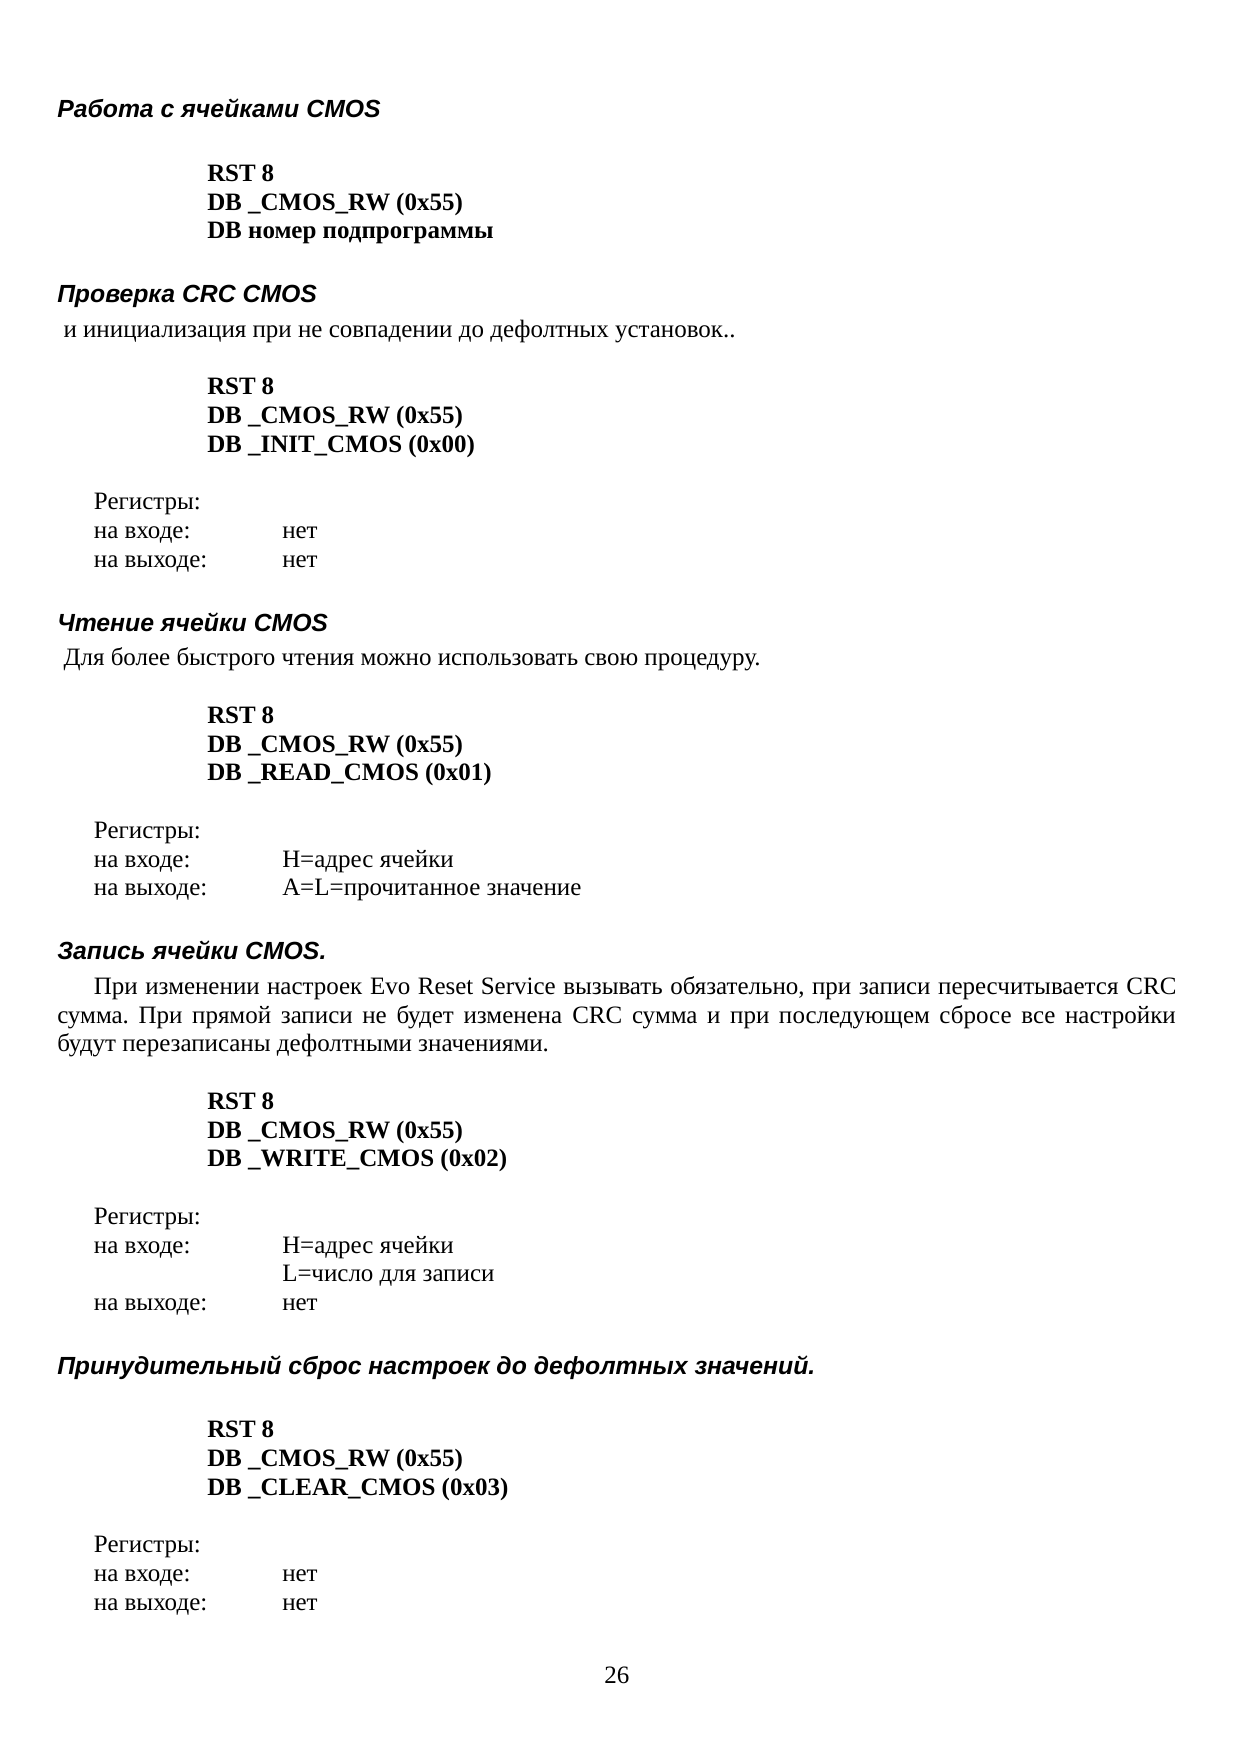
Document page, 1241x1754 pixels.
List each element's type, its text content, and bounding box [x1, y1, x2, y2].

text на выходе: A=L=прочитанное значение [57, 872, 1176, 901]
text Для более быстрого чтения можно использовать свою процедуру. [57, 642, 1176, 671]
subtitle Принудительный сброс настроек до дефолтных значений. [57, 1351, 1176, 1379]
text Регистры: [57, 486, 1176, 515]
text RST 8 [57, 158, 1176, 187]
text на выходе: нет [57, 1287, 1176, 1316]
subtitle Работа с ячейками CMOS [57, 94, 1176, 123]
text DB _CLEAR_CMOS (0x03) [57, 1472, 1176, 1501]
text DB _READ_CMOS (0x01) [57, 757, 1176, 786]
text При изменении настроек Evo Reset Service вызывать обязательно, при записи пересчитывается CRC сумма. При прямой записи не будет изменена CRC сумма и при последующем сбросе все настройки будут перезаписаны дефолтными значениями. [57, 971, 1176, 1057]
text DB _CMOS_RW (0x55) [57, 1115, 1176, 1143]
text DB _CMOS_RW (0x55) [57, 187, 1176, 215]
text на входе: H=адрес ячейки [57, 844, 1176, 872]
text на входе: нет [57, 1558, 1176, 1587]
text RST 8 [57, 1414, 1176, 1443]
text DB _WRITE_CMOS (0x02) [57, 1143, 1176, 1172]
text на выходе: нет [57, 544, 1176, 573]
text L=число для записи [57, 1258, 1176, 1287]
text RST 8 [57, 1086, 1176, 1115]
text DB _CMOS_RW (0x55) [57, 400, 1176, 429]
text и инициализация при не совпадении до дефолтных установок.. [57, 314, 1176, 343]
text RST 8 [57, 700, 1176, 729]
text Регистры: [57, 815, 1176, 844]
subtitle Запись ячейки CMOS. [57, 936, 1176, 965]
text на входе: нет [57, 515, 1176, 544]
text на входе: H=адрес ячейки [57, 1230, 1176, 1258]
subtitle Проверка CRC CMOS [57, 279, 1176, 308]
text DB номер подпрограммы [57, 215, 1176, 244]
text Регистры: [57, 1201, 1176, 1230]
text DB _CMOS_RW (0x55) [57, 729, 1176, 757]
text Регистры: [57, 1529, 1176, 1558]
text RST 8 [57, 371, 1176, 400]
text на выходе: нет [57, 1587, 1176, 1616]
subtitle Чтение ячейки CMOS [57, 608, 1176, 636]
text DB _INIT_CMOS (0x00) [57, 429, 1176, 458]
text DB _CMOS_RW (0x55) [57, 1443, 1176, 1472]
